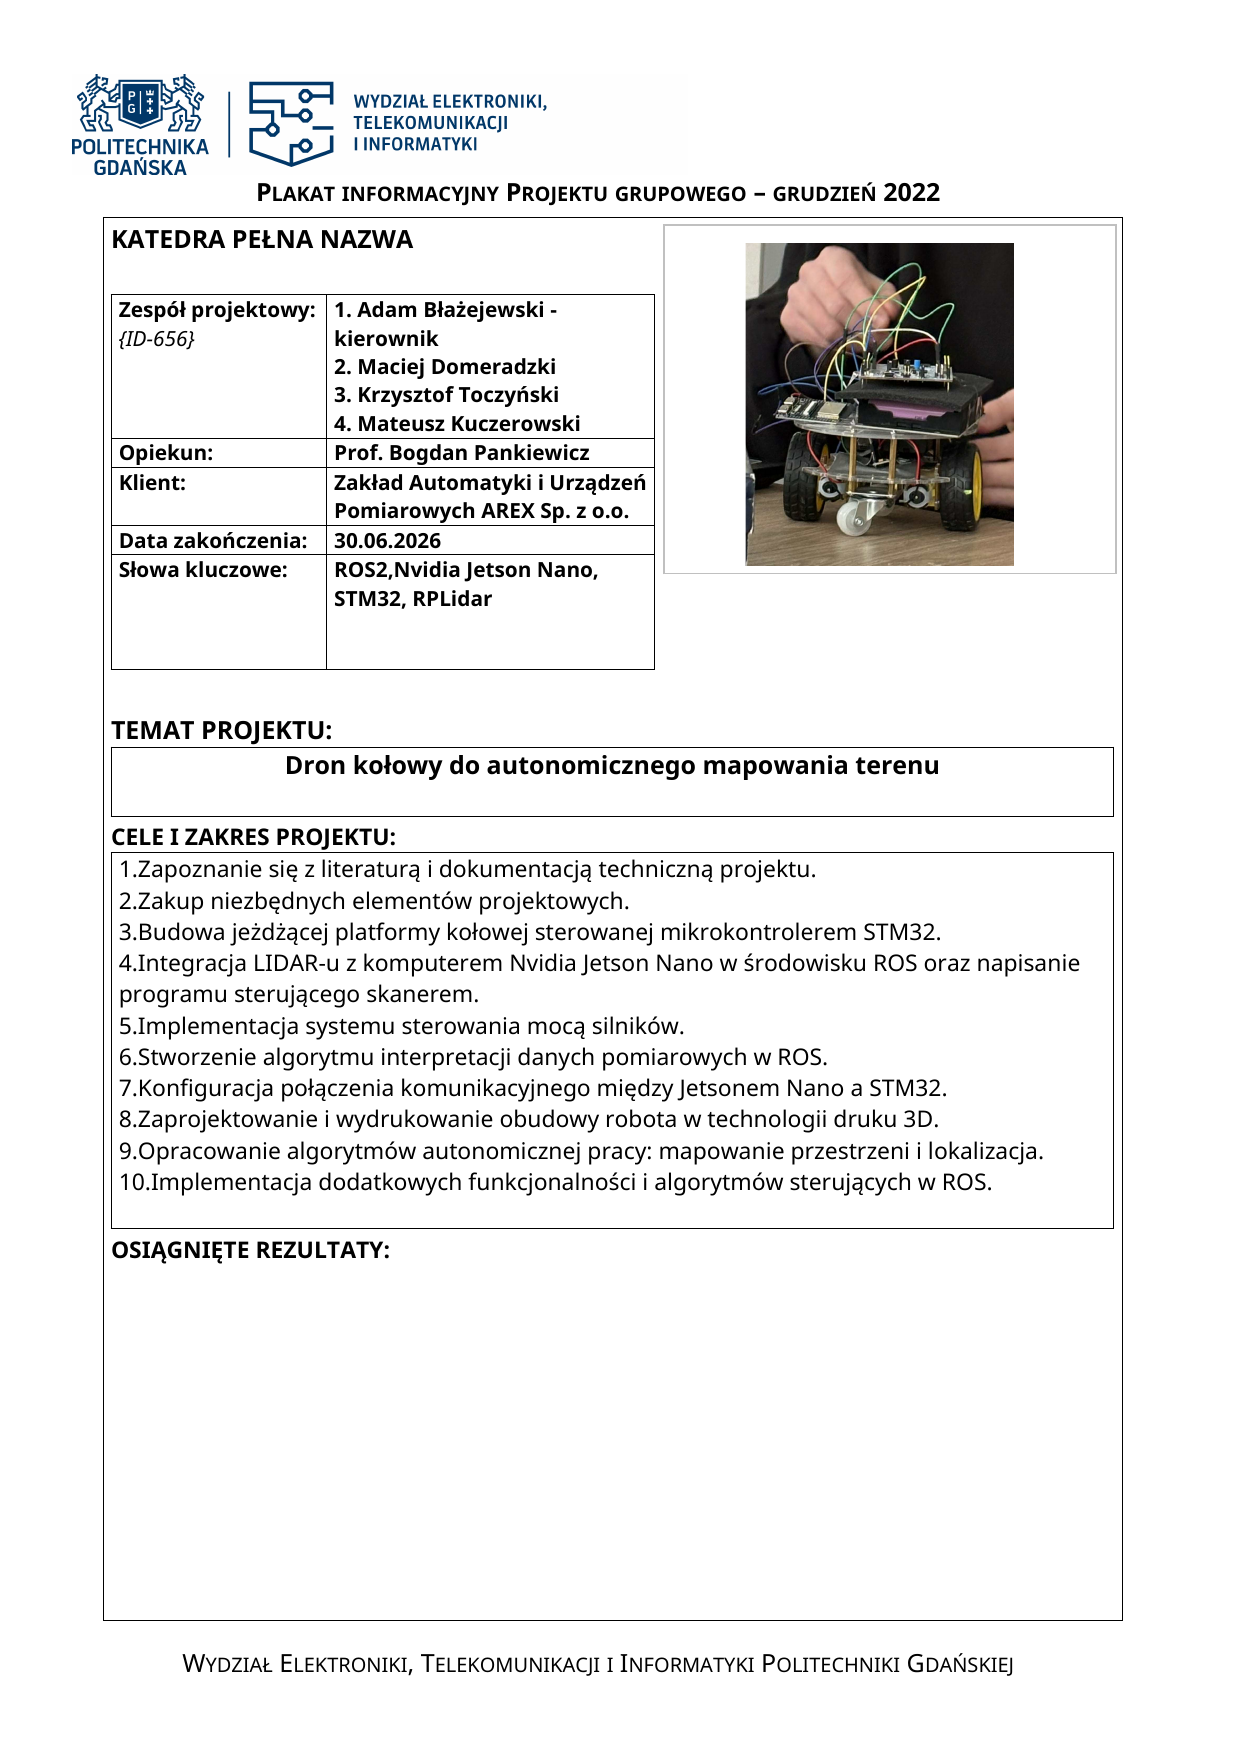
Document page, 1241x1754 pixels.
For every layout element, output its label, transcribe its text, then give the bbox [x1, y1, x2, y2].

table_cell ROS2,Nvidia Jetson Nano, STM32, RPLidar [327, 555, 654, 669]
table_cell Data zakończenia: [112, 526, 326, 554]
picture [71, 73, 689, 175]
table_cell Prof. Bogdan Pankiewicz [327, 439, 654, 467]
table_header 1. Adam Błażejewski - kierownik 2. Maciej Domeradzki 3. Krzysztof Toczyński 4. Mateusz Kuczerowski [327, 295, 654, 437]
table_header Dron kołowy do autonomicznego mapowania terenu [112, 748, 1113, 816]
picture [745, 243, 1014, 566]
table_cell Klient: [112, 468, 326, 525]
table_cell Słowa kluczowe: [112, 555, 326, 669]
table_header 1.Zapoznanie się z literaturą i dokumentacją techniczną projektu. 2.Zakup niezbędnych elementów projektowych. 3.Budowa jeżdżącej platformy kołowej sterowanej mikrokontrolerem STM32. 4.Integracja LIDAR-u z komputerem Nvidia Jetson Nano w środowisku ROS oraz napisanie programu sterującego skanerem. 5.Implementacja systemu sterowania mocą silników. 6.Stworzenie algorytmu interpretacji danych pomiarowych w ROS. 7.Konfiguracja połączenia komunikacyjnego między Jetsonem Nano a STM32. 8.Zaprojektowanie i wydrukowanie obudowy robota w technologii druku 3D. 9.Opracowanie algorytmów autonomicznej pracy: mapowanie przestrzeni i lokalizacja. 10.Implementacja dodatkowych funkcjonalności i algorytmów sterujących w ROS. [112, 853, 1113, 1228]
table_header KATEDRA PEŁNA NAZWA TEMAT PROJEKTU: CELE I ZAKRES PROJEKTU: OSIĄGNIĘTE REZULTATY: CECHY CHARAKTERYSTYCZNE ROZWIĄZANIA, KIERUNKI DALSZYCH PRAC: [104, 218, 1122, 1620]
table_cell Opiekun: [112, 439, 326, 467]
table_cell 30.06.2026 [327, 526, 654, 554]
table_header Zespół projektowy: {ID-656} [112, 295, 326, 437]
table_cell Zakład Automatyki i Urządzeń Pomiarowych AREX Sp. z o.o. [327, 468, 654, 525]
